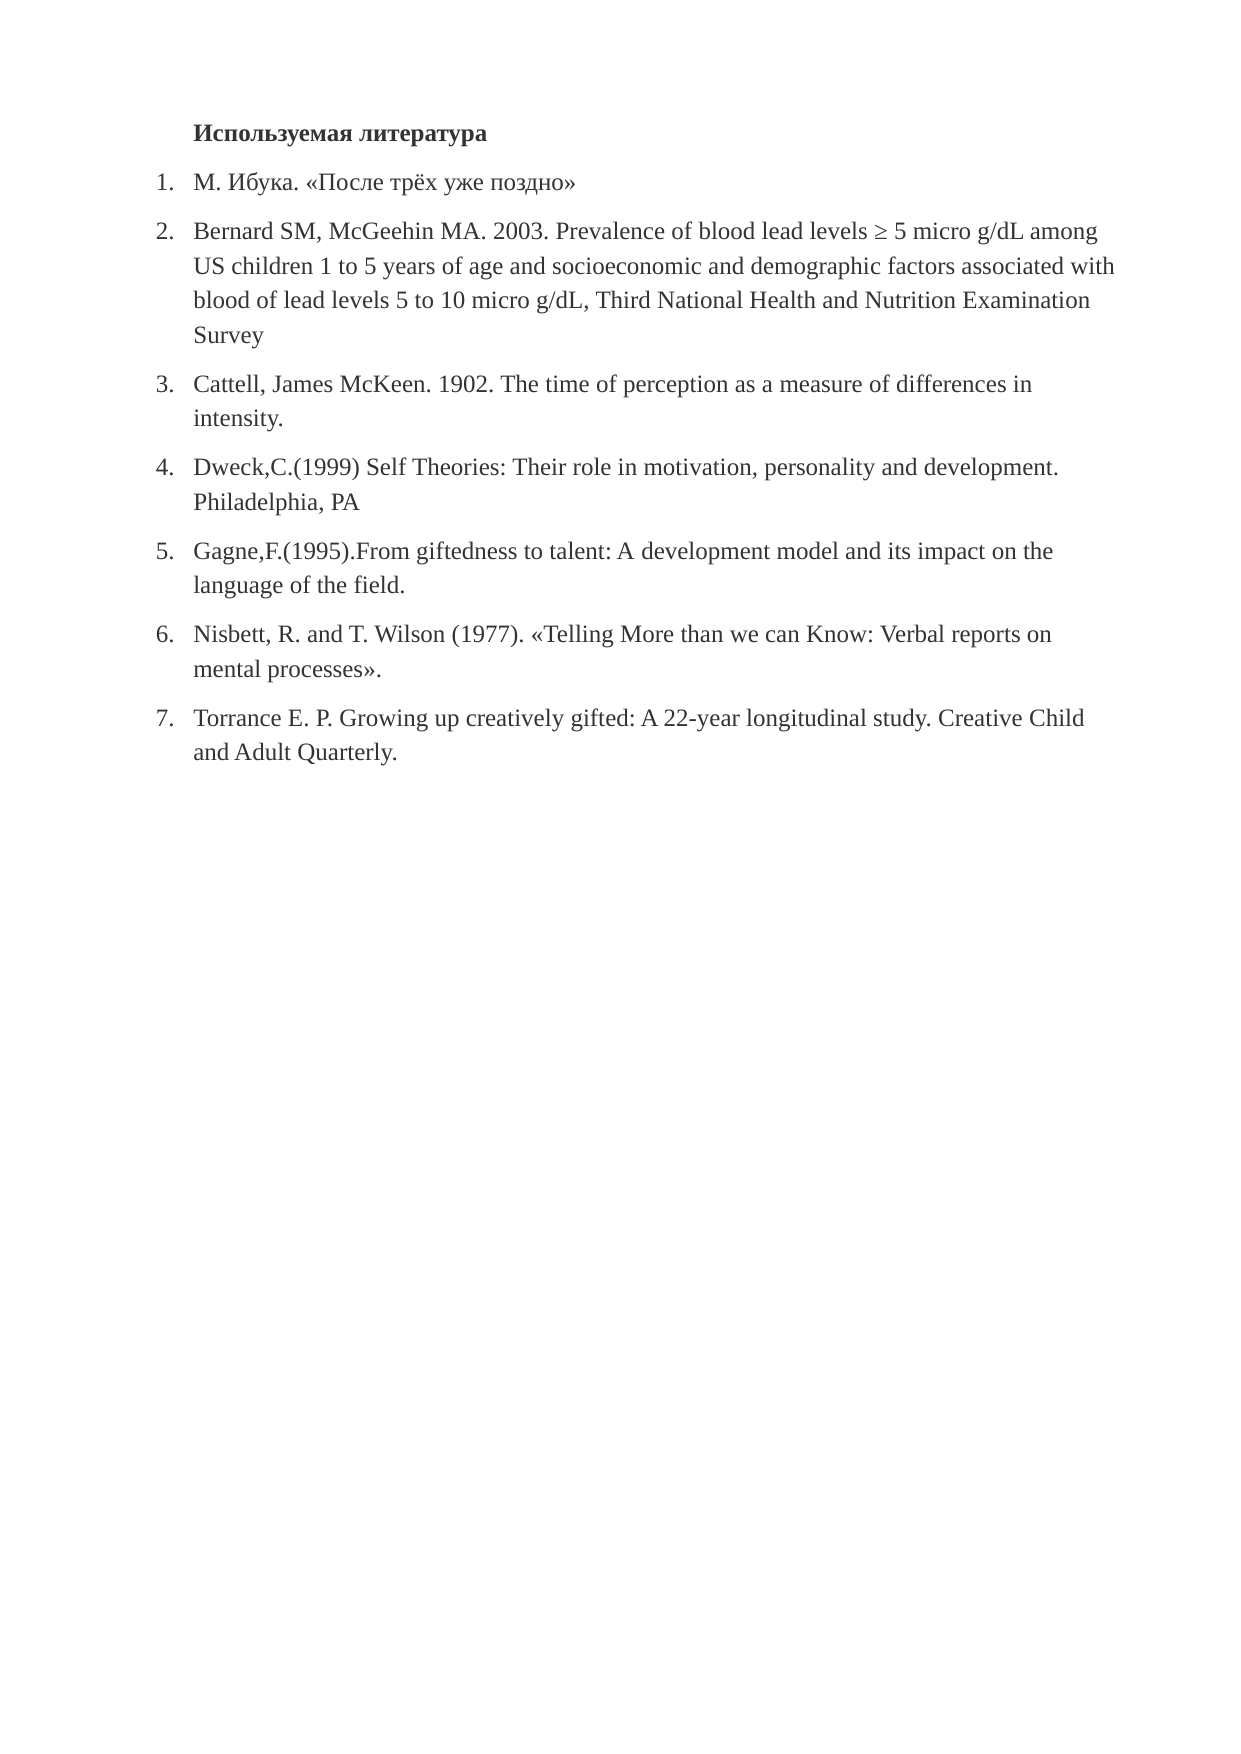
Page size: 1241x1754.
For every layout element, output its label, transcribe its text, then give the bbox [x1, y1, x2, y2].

list Nisbett, R. and T. Wilson (1977). «Telling More than we can Know: Verbal reports on mental processes». [156, 619, 1122, 683]
text Используемая литература [118, 118, 1122, 147]
list М. Ибука. «После трёх уже поздно» [156, 167, 1122, 196]
list Bernard SM, McGeehin MA. 2003. Prevalence of blood lead levels ≥ 5 micro g/dL among US children 1 to 5 years of age and socioeconomic and demographic factors associated with blood of lead levels 5 to 10 micro g/dL, Third National Health and Nutrition Examination Survey [156, 216, 1122, 348]
list Torrance E. P. Growing up creatively gifted: A 22-year longitudinal study. Creative Child and Adult Quarterly. [156, 703, 1122, 766]
list Dweck,C.(1999) Self Theories: Their role in motivation, personality and development. Philadelphia, PA [156, 452, 1122, 516]
list Gagne,F.(1995).From giftedness to talent: A development model and its impact on the language of the field. [156, 536, 1122, 599]
list Cattell, James McKeen. 1902. The time of perception as a measure of differences in intensity. [156, 369, 1122, 432]
